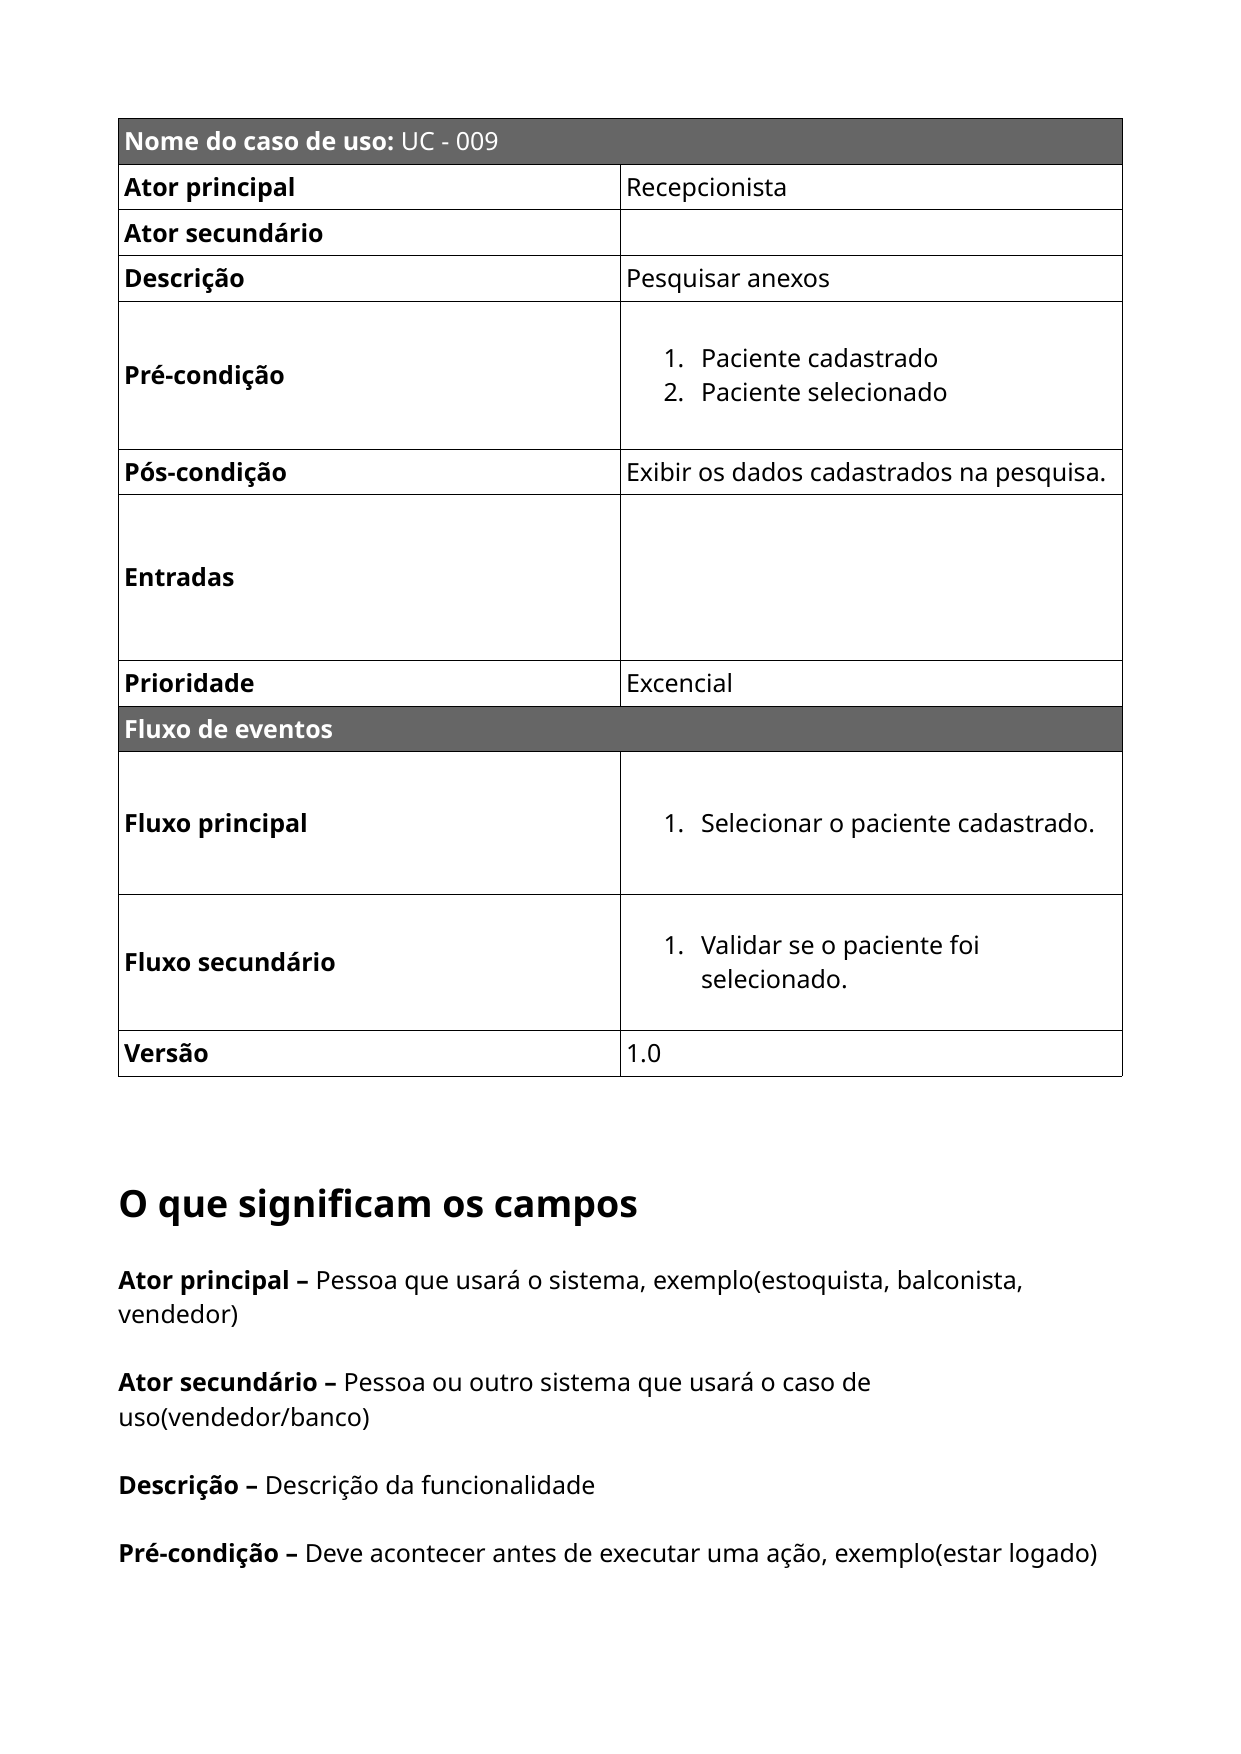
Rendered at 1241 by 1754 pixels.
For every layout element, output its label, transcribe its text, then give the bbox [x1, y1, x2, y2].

table_cell Fluxo principal [119, 752, 620, 894]
table_cell Pesquisar anexos [621, 256, 1122, 301]
table_cell Ator principal [119, 165, 620, 209]
text Pré-condição – Deve acontecer antes de executar uma ação, exemplo(estar logado) [118, 1535, 1122, 1569]
table_cell Pós-condição [119, 450, 620, 494]
table_cell Recepcionista [621, 165, 1122, 209]
table_cell Paciente cadastrado Paciente selecionado [621, 302, 1122, 448]
text Ator principal – Pessoa que usará o sistema, exemplo(estoquista, balconista, vendedor) [118, 1263, 1122, 1331]
table_cell Exibir os dados cadastrados na pesquisa. [621, 450, 1122, 494]
table_cell Entradas [119, 495, 620, 660]
table_cell Ator secundário [119, 210, 620, 255]
text O que significam os campos [118, 1178, 1122, 1229]
table_cell Fluxo secundário [119, 895, 620, 1030]
table_cell [621, 210, 1122, 255]
text Ator secundário – Pessoa ou outro sistema que usará o caso de uso(vendedor/banco) [118, 1365, 1122, 1433]
table_cell [621, 495, 1122, 660]
table_cell 1.0 [621, 1031, 1122, 1076]
table_cell Prioridade [119, 661, 620, 706]
table_header Nome do caso de uso: UC - 009 [119, 119, 1122, 164]
table_cell Excencial [621, 661, 1122, 706]
text Descrição – Descrição da funcionalidade [118, 1467, 1122, 1501]
table_cell Pré-condição [119, 302, 620, 448]
table_cell Descrição [119, 256, 620, 301]
table_cell Versão [119, 1031, 620, 1076]
table_cell Fluxo de eventos [119, 707, 1122, 751]
table_cell Validar se o paciente foi selecionado. [621, 895, 1122, 1030]
table_cell Selecionar o paciente cadastrado. [621, 752, 1122, 894]
